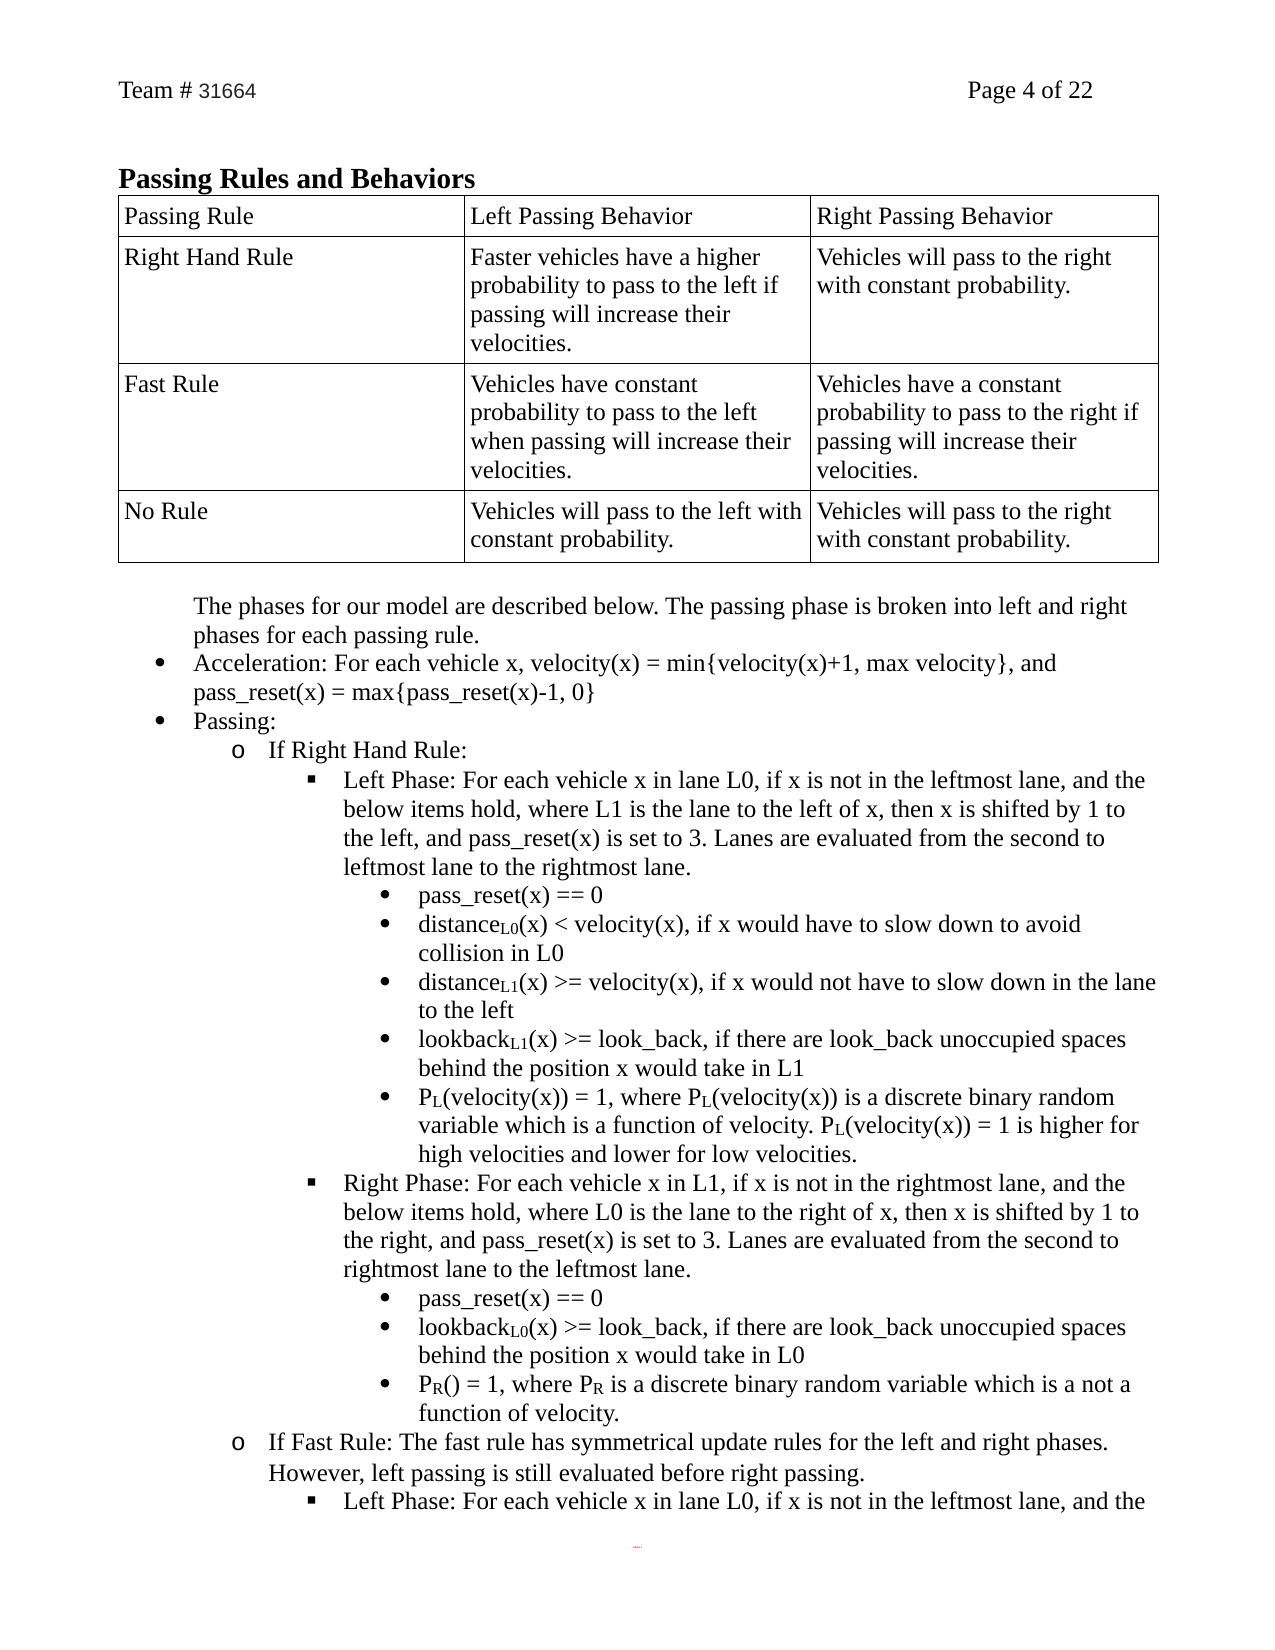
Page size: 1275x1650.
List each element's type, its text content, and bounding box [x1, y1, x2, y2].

list lookbackL0(x) >= look_back, if there are look_back unoccupied spaces behind the position x would take in L0 [381, 1312, 1157, 1369]
list pass_reset(x) == 0 [381, 881, 1157, 909]
table_cell Vehicles will pass to the right with constant probability. [811, 491, 1158, 562]
table_cell Fast Rule [119, 364, 464, 489]
table_cell Vehicles will pass to the left with constant probability. [465, 491, 810, 562]
list lookbackL1(x) >= look_back, if there are look_back unoccupied spaces behind the position x would take in L1 [381, 1024, 1157, 1082]
list If Fast Rule: The fast rule has symmetrical update rules for the left and right phases. However, left passing is still evaluated before right passing. [231, 1427, 1157, 1486]
table_cell Faster vehicles have a higher probability to pass to the left if passing will increase their velocities. [465, 237, 810, 362]
table_cell Vehicles will pass to the right with constant probability. [811, 237, 1158, 362]
table_header Left Passing Behavior [465, 196, 810, 236]
table_cell Vehicles have constant probability to pass to the left when passing will increase their velocities. [465, 364, 810, 489]
table_cell Vehicles have a constant probability to pass to the right if passing will increase their velocities. [811, 364, 1158, 489]
table_cell No Rule [119, 491, 464, 562]
table_header Passing Rule [119, 196, 464, 236]
list Left Phase: For each vehicle x in lane L0, if x is not in the leftmost lane, and the below items hold, where L1 is the lane to the left of x, then x is shifted by 1 to the left, and pass_reset(x) is set to 3. Lanes are evaluated from the second to leftmost lane to the rightmost lane. [306, 766, 1157, 881]
list distanceL1(x) >= velocity(x), if x would not have to slow down in the lane to the left [381, 967, 1157, 1024]
list Left Phase: For each vehicle x in lane L0, if x is not in the leftmost lane, and the [306, 1486, 1157, 1515]
list Passing: [156, 706, 1157, 735]
list If Right Hand Rule: [231, 735, 1157, 766]
table_header Right Passing Behavior [811, 196, 1158, 236]
list PR() = 1, where PR is a discrete binary random variable which is a not a function of velocity. [381, 1369, 1157, 1427]
list Acceleration: For each vehicle x, velocity(x) = min{velocity(x)+1, max velocity}, and pass_reset(x) = max{pass_reset(x)-1, 0} [156, 648, 1157, 706]
text The phases for our model are described below. The passing phase is broken into left and right phases for each passing rule. [193, 591, 1157, 648]
table_cell Right Hand Rule [119, 237, 464, 362]
text Passing Rules and Behaviors [118, 161, 1157, 195]
list distanceL0(x) < velocity(x), if x would have to slow down to avoid collision in L0 [381, 909, 1157, 967]
list PL(velocity(x)) = 1, where PL(velocity(x)) is a discrete binary random variable which is a function of velocity. PL(velocity(x)) = 1 is higher for high velocities and lower for low velocities. [381, 1082, 1157, 1168]
list pass_reset(x) == 0 [381, 1283, 1157, 1312]
list Right Phase: For each vehicle x in L1, if x is not in the rightmost lane, and the below items hold, where L0 is the lane to the right of x, then x is shifted by 1 to the right, and pass_reset(x) is set to 3. Lanes are evaluated from the second to rightmost lane to the leftmost lane. [306, 1168, 1157, 1283]
